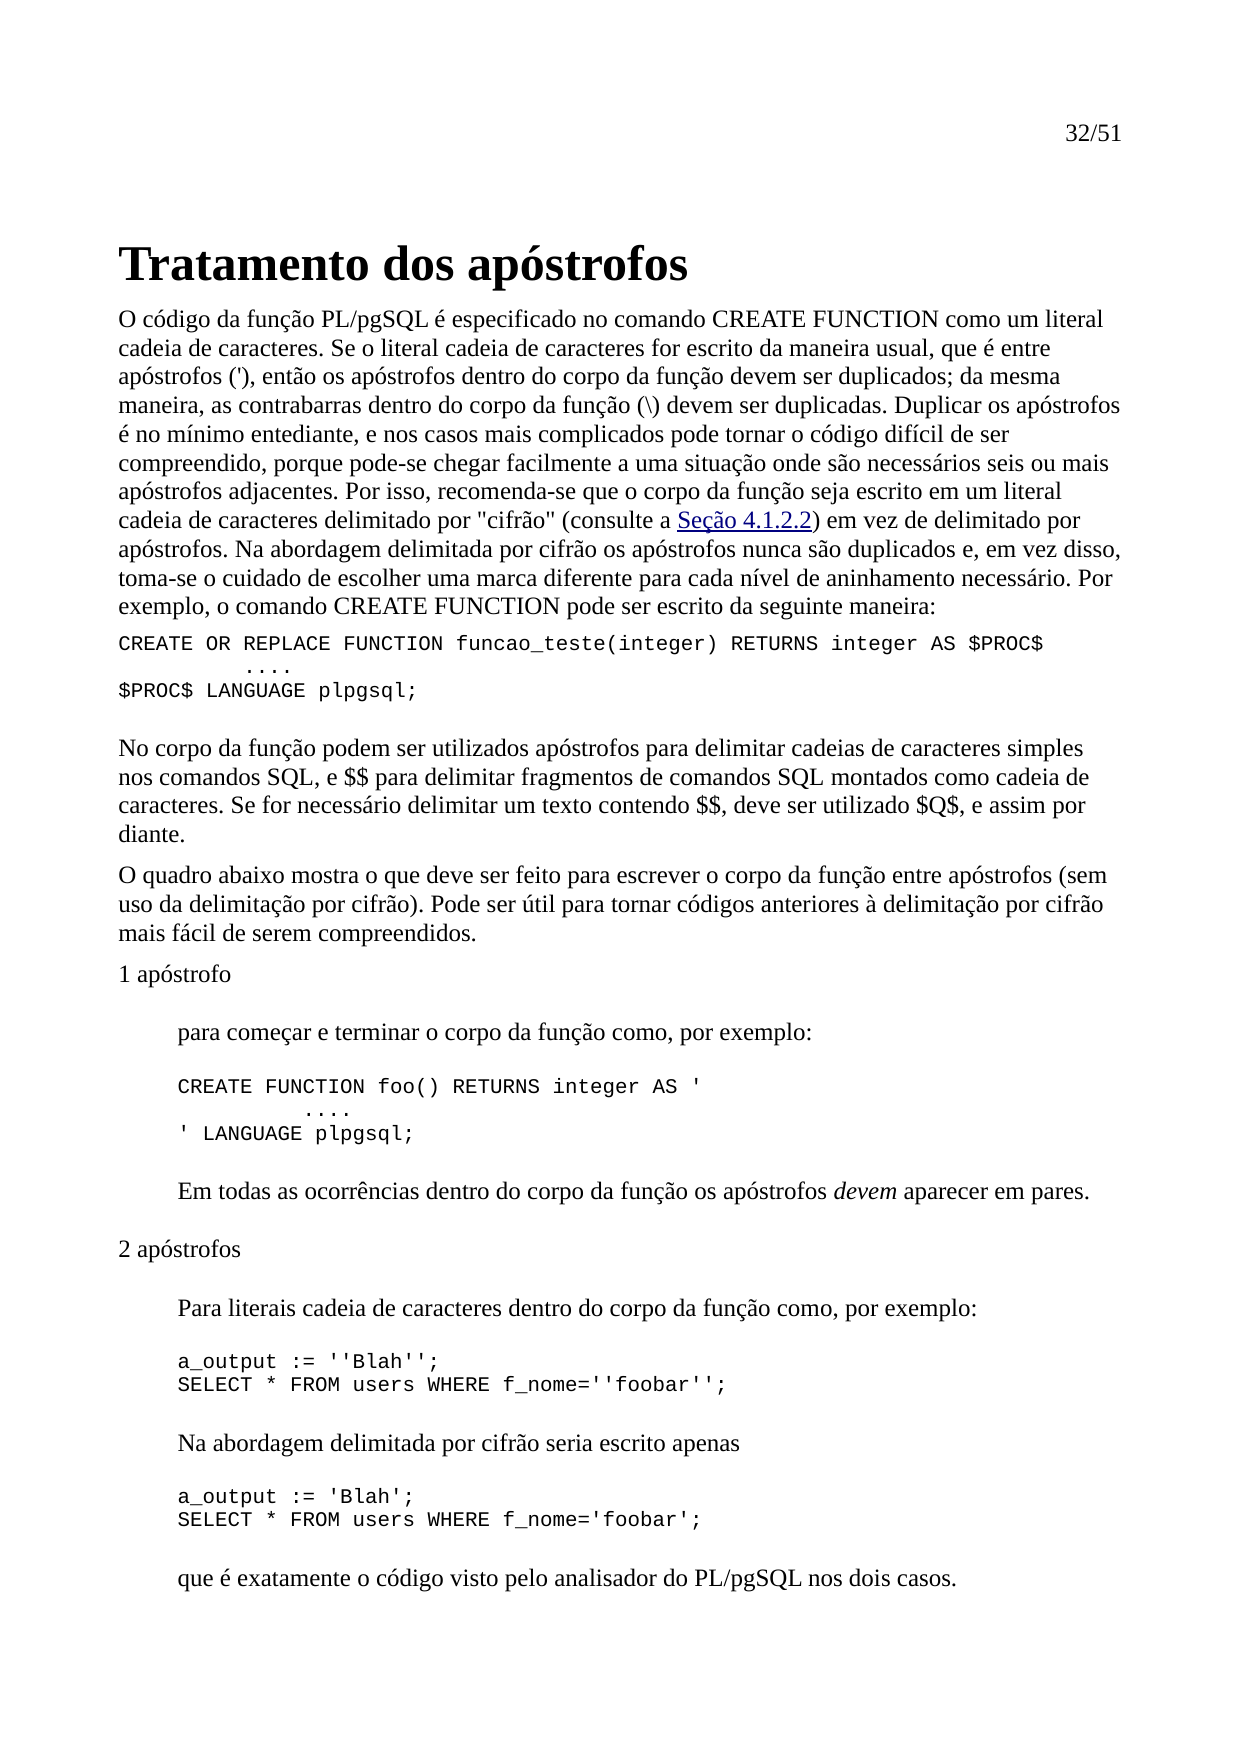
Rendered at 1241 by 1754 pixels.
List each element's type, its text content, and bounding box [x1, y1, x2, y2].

text $PROC$ LANGUAGE plpgsql; [118, 680, 1122, 703]
text .... [177, 1099, 1122, 1123]
text No corpo da função podem ser utilizados apóstrofos para delimitar cadeias de caracteres simples nos comandos SQL, e $$ para delimitar fragmentos de comandos SQL montados como cadeia de caracteres. Se for necessário delimitar um texto contendo $$, deve ser utilizado $Q$, e assim por diante. [118, 733, 1122, 848]
text a_output := ''Blah''; [177, 1351, 1122, 1374]
list Em todas as ocorrências dentro do corpo da função os apóstrofos devem aparecer em pares. [177, 1176, 1122, 1205]
subtitle Tratamento dos apóstrofos [118, 176, 1122, 291]
list que é exatamente o código visto pelo analisador do PL/pgSQL nos dois casos. [177, 1563, 1122, 1591]
text CREATE OR REPLACE FUNCTION funcao_teste(integer) RETURNS integer AS $PROC$ [118, 633, 1122, 656]
list Para literais cadeia de caracteres dentro do corpo da função como, por exemplo: [177, 1293, 1122, 1321]
text O quadro abaixo mostra o que deve ser feito para escrever o corpo da função entre apóstrofos (sem uso da delimitação por cifrão). Pode ser útil para tornar códigos anteriores à delimitação por cifrão mais fácil de serem compreendidos. [118, 861, 1122, 947]
text CREATE FUNCTION foo() RETURNS integer AS ' [177, 1076, 1122, 1099]
text SELECT * FROM users WHERE f_nome=''foobar''; [177, 1374, 1122, 1398]
subtitle 1 apóstrofo [118, 959, 1122, 988]
text a_output := 'Blah'; [177, 1486, 1122, 1509]
text .... [118, 656, 1122, 680]
text SELECT * FROM users WHERE f_nome='foobar'; [177, 1509, 1122, 1533]
list Na abordagem delimitada por cifrão seria escrito apenas [177, 1428, 1122, 1456]
text ' LANGUAGE plpgsql; [177, 1123, 1122, 1147]
list para começar e terminar o corpo da função como, por exemplo: [177, 1017, 1122, 1046]
text O código da função PL/pgSQL é especificado no comando CREATE FUNCTION como um literal cadeia de caracteres. Se o literal cadeia de caracteres for escrito da maneira usual, que é entre apóstrofos ('), então os apóstrofos dentro do corpo da função devem ser duplicados; da mesma maneira, as contrabarras dentro do corpo da função (\) devem ser duplicadas. Duplicar os apóstrofos é no mínimo entediante, e nos casos mais complicados pode tornar o código difícil de ser compreendido, porque pode-se chegar facilmente a uma situação onde são necessários seis ou mais apóstrofos adjacentes. Por isso, recomenda-se que o corpo da função seja escrito em um literal cadeia de caracteres delimitado por "cifrão" (consulte a Seção 4.1.2.2) em vez de delimitado por apóstrofos. Na abordagem delimitada por cifrão os apóstrofos nunca são duplicados e, em vez disso, toma-se o cuidado de escolher uma marca diferente para cada nível de aninhamento necessário. Por exemplo, o comando CREATE FUNCTION pode ser escrito da seguinte maneira: [118, 304, 1122, 620]
subtitle 2 apóstrofos [118, 1234, 1122, 1263]
